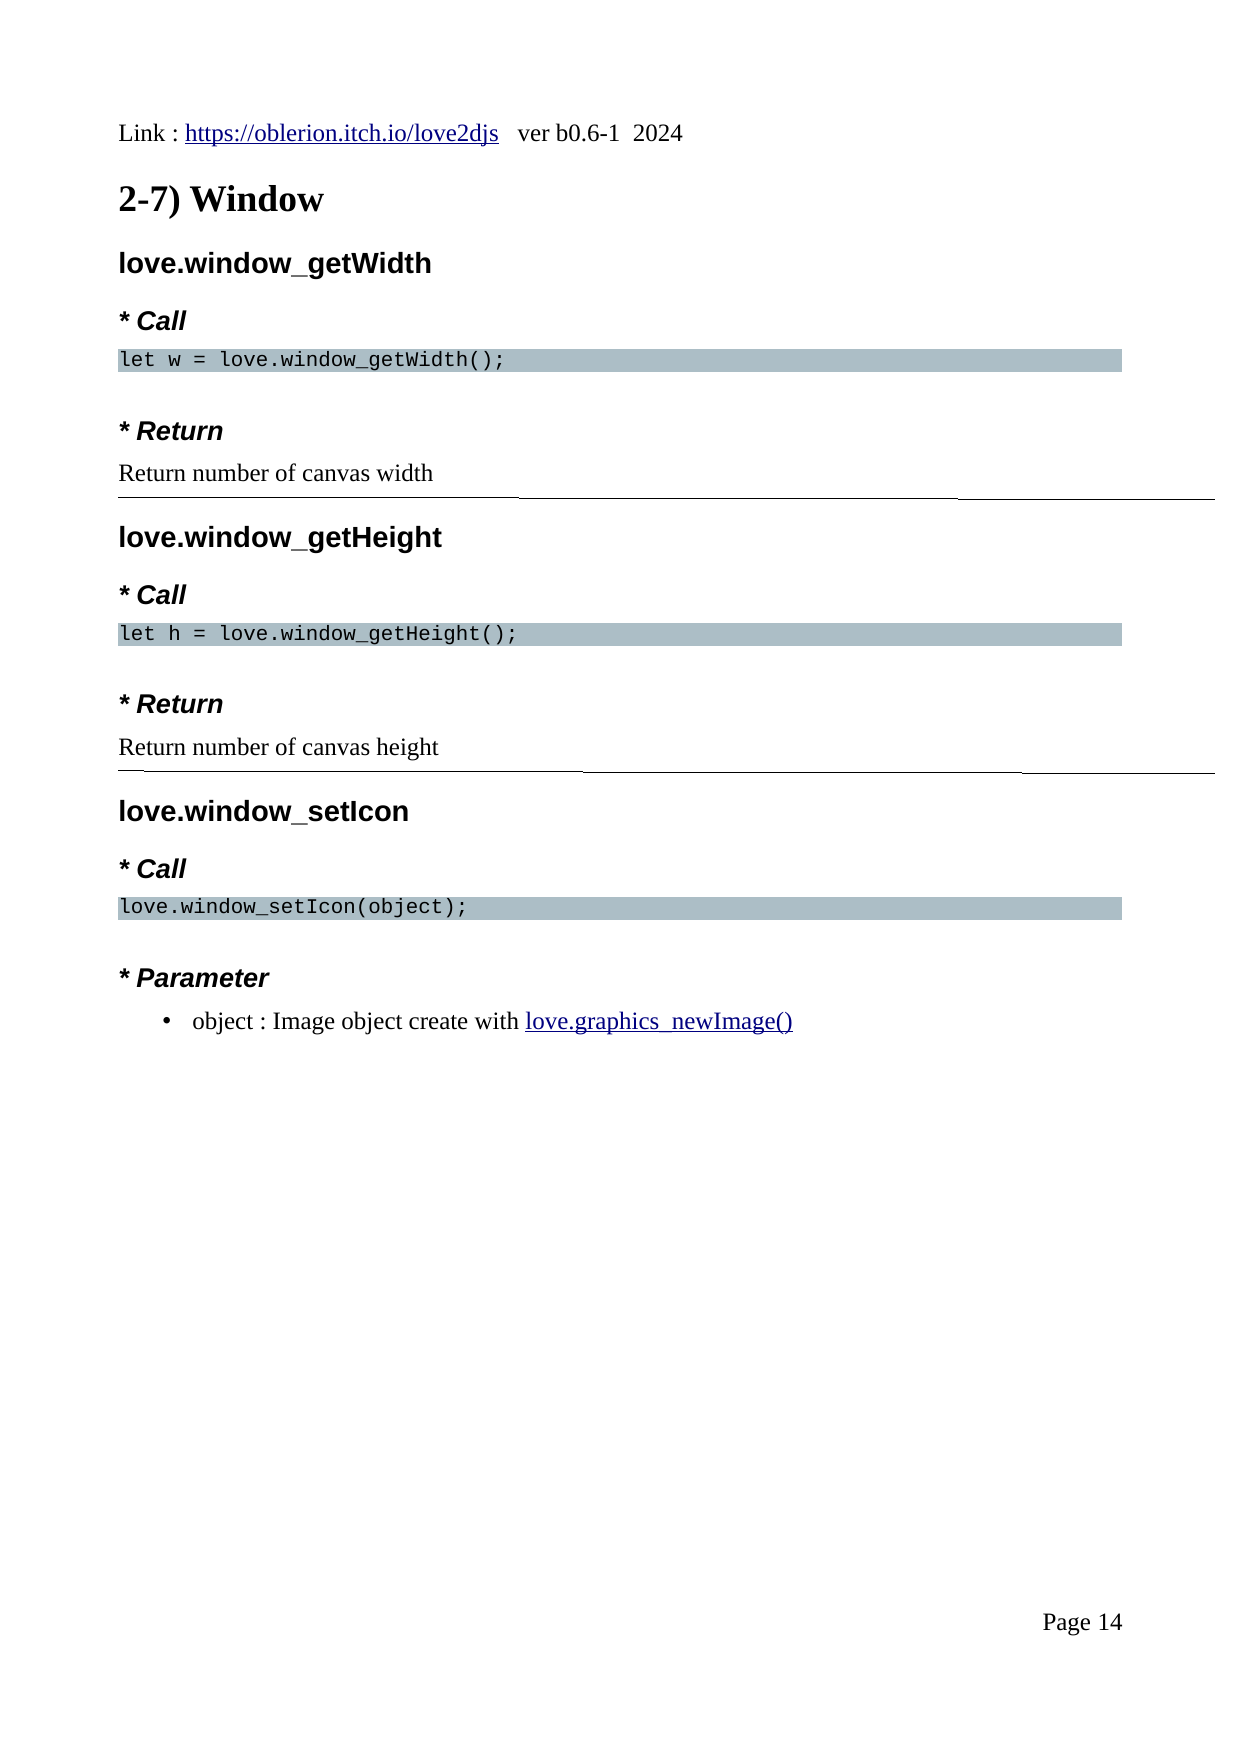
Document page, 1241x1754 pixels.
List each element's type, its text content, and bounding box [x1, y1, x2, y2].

subtitle * Return [118, 414, 1122, 446]
subtitle * Parameter [118, 962, 1122, 993]
text let w = love.window_getWidth(); [118, 349, 1122, 372]
text love.window_setIcon(object); [118, 897, 1122, 920]
subtitle * Call [118, 579, 1122, 610]
list object : Image object create with love.graphics_newImage() [162, 1006, 1122, 1035]
subtitle love.window_getHeight [118, 520, 1122, 554]
subtitle 2-7) Window [118, 176, 1122, 219]
text Return number of canvas height [118, 732, 1122, 761]
text Return number of canvas width [118, 458, 1122, 487]
subtitle * Return [118, 688, 1122, 719]
subtitle * Call [118, 305, 1122, 336]
text let h = love.window_getHeight(); [118, 623, 1122, 646]
subtitle love.window_getWidth [118, 247, 1122, 280]
subtitle love.window_setIcon [118, 794, 1122, 828]
subtitle * Call [118, 853, 1122, 884]
